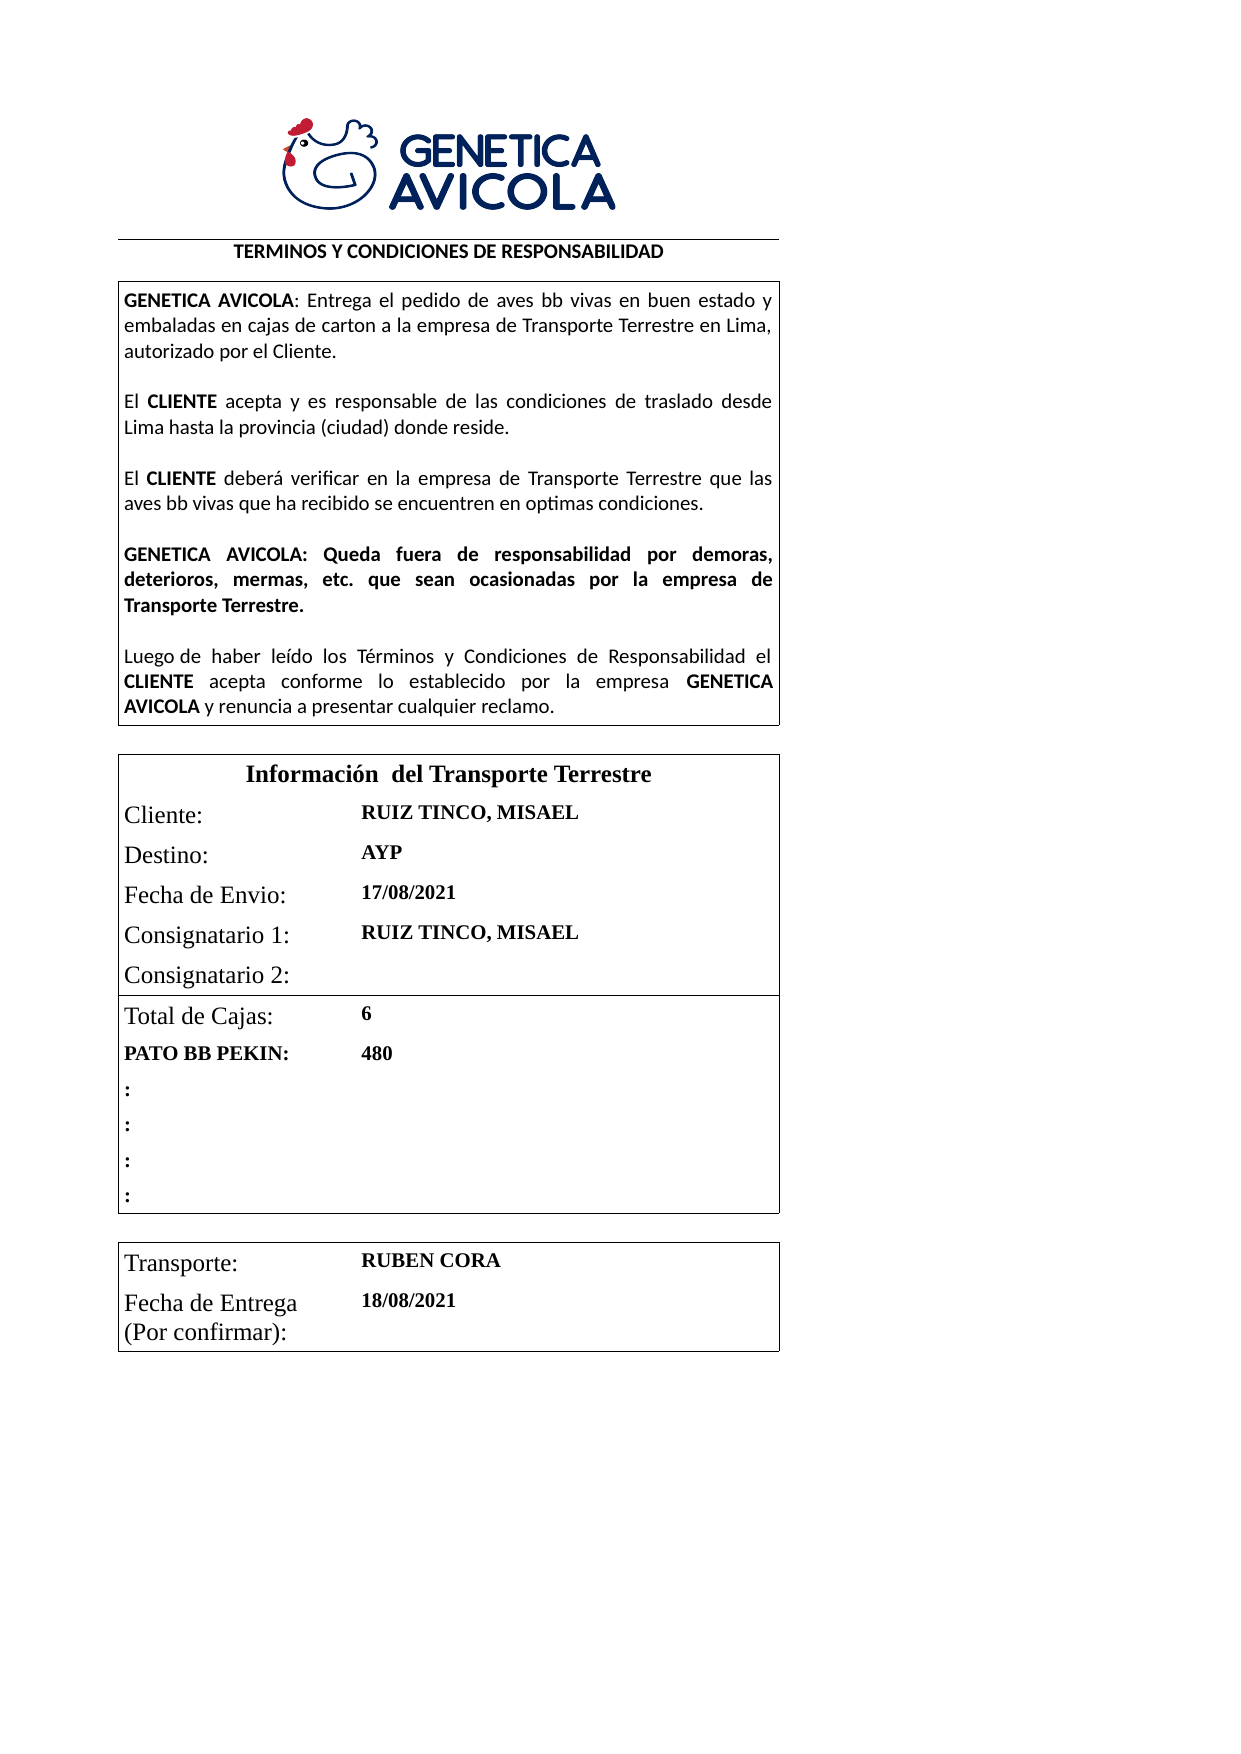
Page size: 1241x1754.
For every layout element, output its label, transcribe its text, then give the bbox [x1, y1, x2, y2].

table_cell [356, 955, 779, 995]
table_cell Fecha de Entrega (Por confirmar): [119, 1282, 356, 1351]
table_cell 17/08/2021 [356, 874, 779, 914]
table_cell PATO BB PEKIN: [119, 1035, 356, 1071]
table_header Información del Transporte Terrestre [119, 755, 779, 794]
table_cell [356, 1106, 779, 1142]
table_cell [356, 1142, 779, 1177]
table_cell Fecha de Envio: [119, 874, 356, 914]
table_cell 6 [356, 996, 779, 1035]
table_cell [356, 1214, 779, 1242]
table_cell : [119, 1071, 356, 1106]
table_header TERMINOS Y CONDICIONES DE RESPONSABILIDAD [118, 240, 779, 281]
table_cell Destino: [119, 834, 356, 874]
table_cell 480 [356, 1035, 779, 1071]
table_cell Consignatario 1: [119, 915, 356, 955]
table_cell RUIZ TINCO, MISAEL [356, 915, 779, 955]
table_cell : [119, 1106, 356, 1142]
table_cell Consignatario 2: [119, 955, 356, 995]
table_cell 18/08/2021 [356, 1282, 779, 1351]
table_cell Total de Cajas: [119, 996, 356, 1035]
table_cell : [119, 1178, 356, 1213]
table_cell [356, 1071, 779, 1106]
table_cell RUBEN CORA [356, 1243, 779, 1282]
table_cell Transporte: [119, 1243, 356, 1282]
table_cell Cliente: [119, 794, 356, 834]
table_cell AYP [356, 834, 779, 874]
picture [282, 118, 616, 210]
table_cell [118, 1214, 356, 1242]
table_cell [356, 1178, 779, 1213]
table_cell RUIZ TINCO, MISAEL [356, 794, 779, 834]
table_cell GENETICA AVICOLA: Entrega el pedido de aves bb vivas en buen estado y embaladas en cajas de carton a la empresa de Transporte Terrestre en Lima, autorizado por el Cliente. El CLIENTE acepta y es responsable de las condiciones de traslado desde Lima hasta la provincia (ciudad) donde reside. El CLIENTE deberá verificar en la empresa de Transporte Terrestre que las aves bb vivas que ha recibido se encuentren en optimas condiciones. GENETICA AVICOLA: Queda fuera de responsabilidad por demoras, deterioros, mermas, etc. que sean ocasionadas por la empresa de Transporte Terrestre. Luego de haber leído los Términos y Condiciones de Responsabilidad el CLIENTE acepta conforme lo establecido por la empresa GENETICA AVICOLA y renuncia a presentar cualquier reclamo. [119, 282, 779, 725]
table_cell : [119, 1142, 356, 1177]
